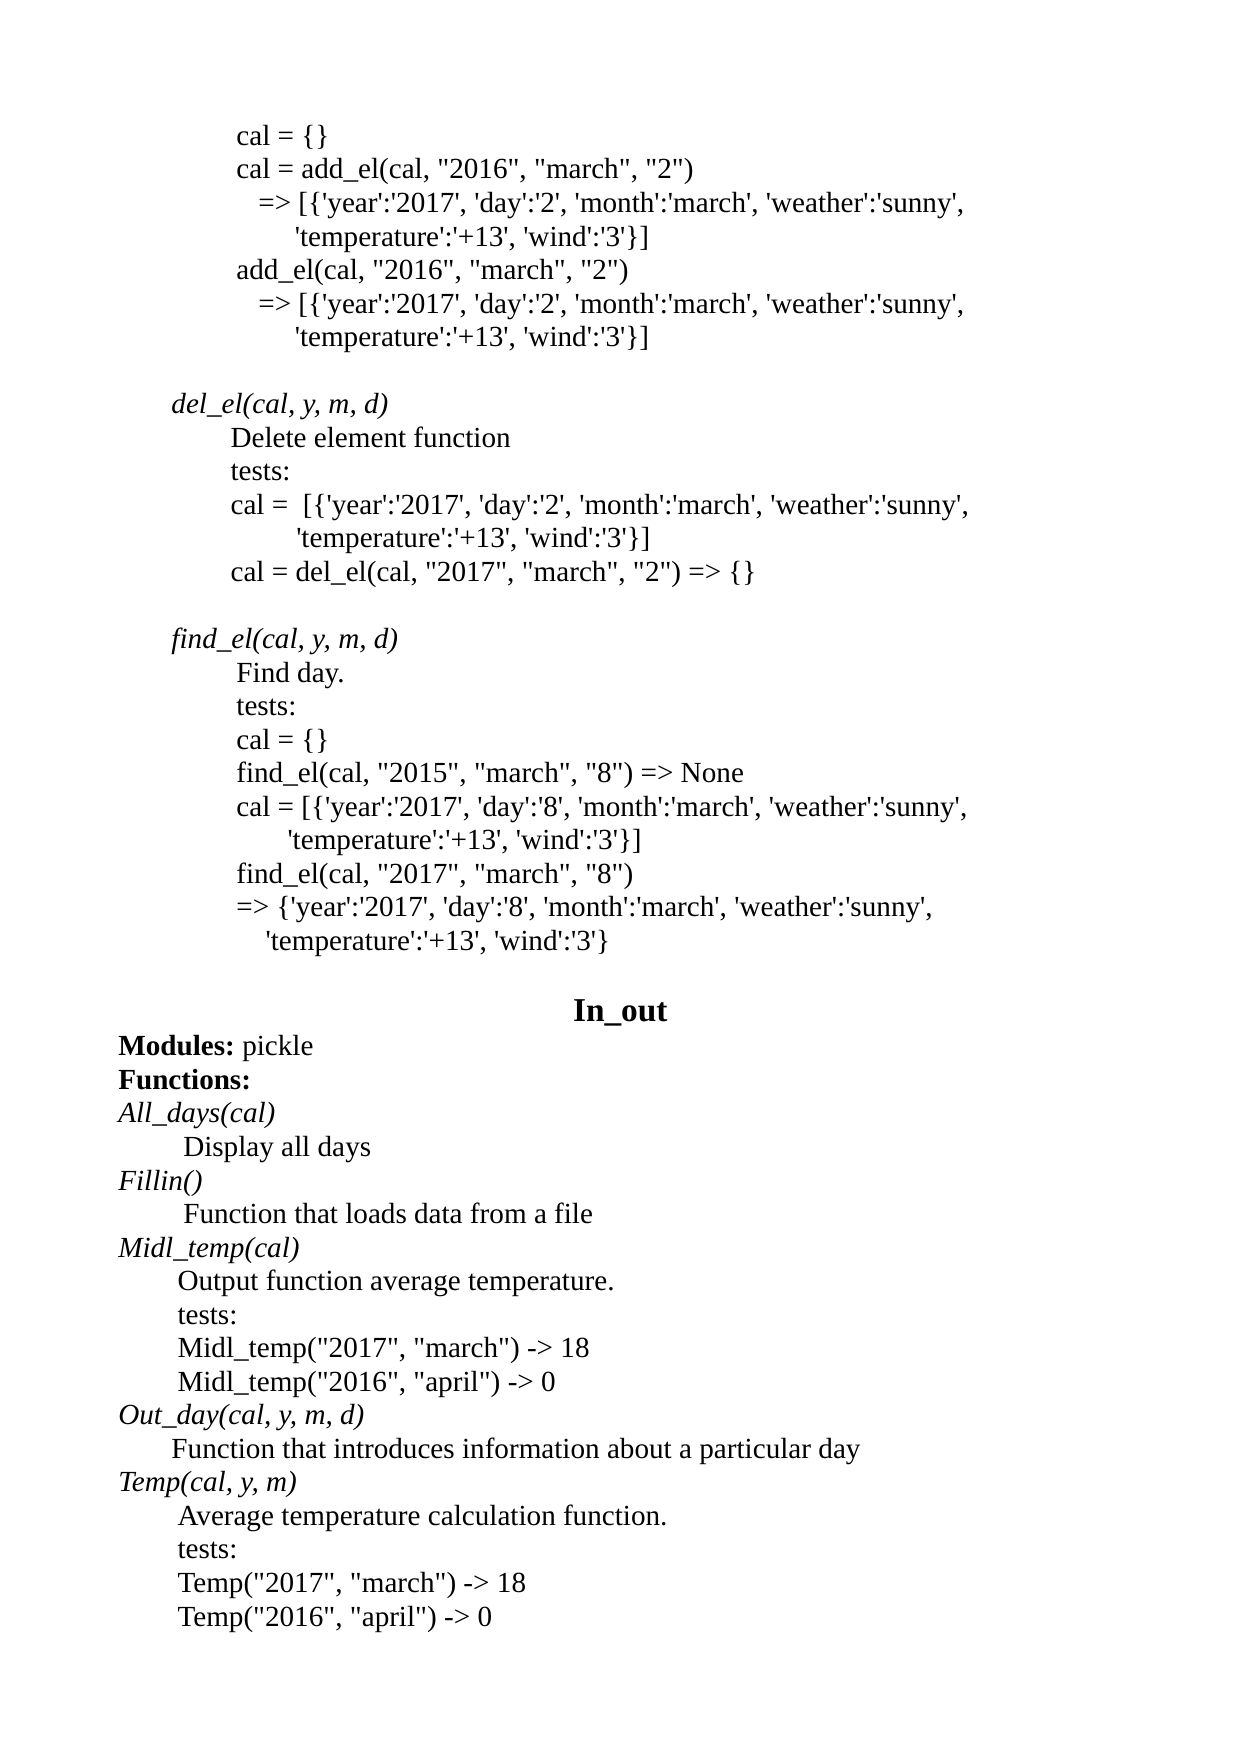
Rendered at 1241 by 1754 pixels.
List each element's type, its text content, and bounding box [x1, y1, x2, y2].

text Delete element function [118, 420, 1122, 453]
text cal = {} [118, 722, 1122, 755]
text 'temperature':'+13', 'wind':'3'}] [118, 319, 1122, 353]
text find_el(cal, y, m, d) [118, 621, 1122, 655]
text Find day. [118, 655, 1122, 688]
text => {'year':'2017', 'day':'8', 'month':'march', 'weather':'sunny', [118, 889, 1122, 923]
text tests: [118, 1532, 1122, 1565]
text Function that introduces information about a particular day [118, 1431, 1122, 1464]
text tests: [118, 1297, 1122, 1330]
text Midl_temp("2017", "march") -> 18 [118, 1330, 1122, 1364]
text find_el(cal, "2017", "march", "8") [118, 856, 1122, 889]
text cal = [{'year':'2017', 'day':'8', 'month':'march', 'weather':'sunny', [118, 789, 1122, 822]
text Temp(cal, y, m) [118, 1464, 1122, 1498]
text Out_day(cal, y, m, d) [118, 1397, 1122, 1431]
text tests: [118, 453, 1122, 487]
text add_el(cal, "2016", "march", "2") [118, 252, 1122, 286]
text Midl_temp(cal) [118, 1230, 1122, 1263]
text All_days(cal) [118, 1096, 1122, 1129]
text Temp("2017", "march") -> 18 [118, 1565, 1122, 1599]
text cal = add_el(cal, "2016", "march", "2") [118, 152, 1122, 185]
text Modules: pickle [118, 1028, 1122, 1062]
text find_el(cal, "2015", "march", "8") => None [118, 755, 1122, 789]
text del_el(cal, y, m, d) [118, 386, 1122, 420]
text 'temperature':'+13', 'wind':'3'} [118, 923, 1122, 957]
text Functions: [118, 1062, 1122, 1096]
text tests: [118, 688, 1122, 722]
text 'temperature':'+13', 'wind':'3'}] [118, 219, 1122, 252]
text Temp("2016", "april") -> 0 [118, 1599, 1122, 1632]
text In_out [118, 990, 1122, 1028]
text cal = {} [118, 118, 1122, 152]
text Function that loads data from a file [118, 1196, 1122, 1230]
text 'temperature':'+13', 'wind':'3'}] [118, 521, 1122, 554]
text Display all days [118, 1129, 1122, 1163]
text Midl_temp("2016", "april") -> 0 [118, 1364, 1122, 1397]
text 'temperature':'+13', 'wind':'3'}] [118, 822, 1122, 856]
text Fillin() [118, 1163, 1122, 1196]
text => [{'year':'2017', 'day':'2', 'month':'march', 'weather':'sunny', [118, 286, 1122, 319]
text => [{'year':'2017', 'day':'2', 'month':'march', 'weather':'sunny', [118, 185, 1122, 219]
text cal = [{'year':'2017', 'day':'2', 'month':'march', 'weather':'sunny', [118, 487, 1122, 521]
text Output function average temperature. [118, 1263, 1122, 1297]
text Average temperature calculation function. [118, 1498, 1122, 1532]
text cal = del_el(cal, "2017", "march", "2") => {} [118, 554, 1122, 588]
